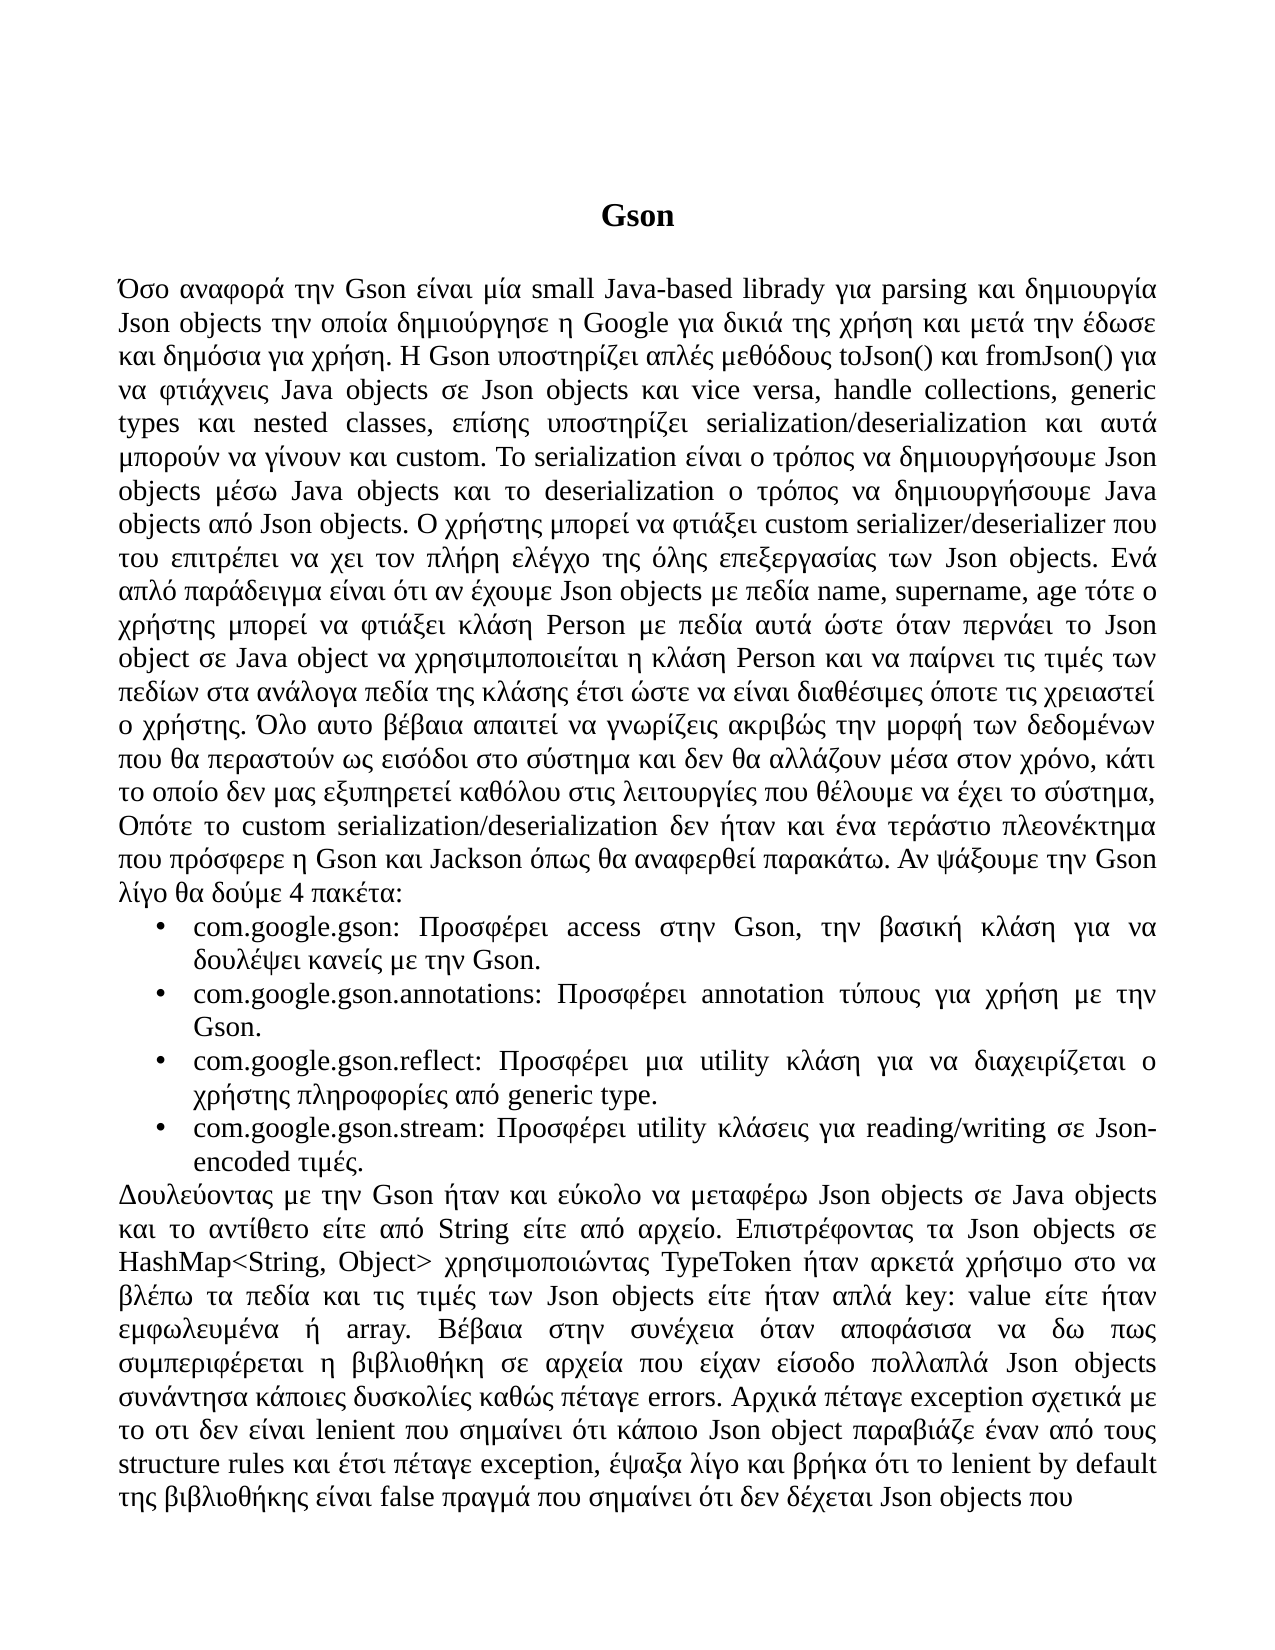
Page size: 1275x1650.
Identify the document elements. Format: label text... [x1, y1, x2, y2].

text Όσο αναφορά την Gson είναι μία small Java-based librady για parsing και δημιουργία Json objects την οποία δημιούργησε η Google για δικιά της χρήση και μετά την έδωσε και δημόσια για χρήση. Η Gson υποστηρίζει απλές μεθόδους toJson() και fromJson() για να φτιάχνεις Java objects σε Json objects και vice versa, handle collections, generic types και nested classes, επίσης υποστηρίζει serialization/deserialization και αυτά μπορούν να γίνουν και custom. Το serialization είναι ο τρόπος να δημιουργήσουμε Json objects μέσω Java objects και το deserialization ο τρόπος να δημιουργήσουμε Java objects από Json objects. Ο χρήστης μπορεί να φτιάξει custom serializer/deserializer που του επιτρέπει να χει τον πλήρη ελέγχο της όλης επεξεργασίας των Json objects. Ενά απλό παράδειγμα είναι ότι αν έχουμε Json objects με πεδία name, supername, age τότε ο χρήστης μπορεί να φτιάξει κλάση Person με πεδία αυτά ώστε όταν περνάει το Json object σε Java object να χρησιμποποιείται η κλάση Person και να παίρνει τις τιμές των πεδίων στα ανάλογα πεδία της κλάσης έτσι ώστε να είναι διαθέσιμες όποτε τις χρειαστεί ο χρήστης. Όλο αυτο βέβαια απαιτεί να γνωρίζεις ακριβώς την μορφή των δεδομένων που θα περαστούν ως εισόδοι στο σύστημα και δεν θα αλλάζουν μέσα στον χρόνο, κάτι το οποίο δεν μας εξυπηρετεί καθόλου στις λειτουργίες που θέλουμε να έχει το σύστημα, Οπότε το custom serialization/deserialization δεν ήταν και ένα τεράστιο πλεονέκτημα που πρόσφερε η Gson και Jackson όπως θα αναφερθεί παρακάτω. Αν ψάξουμε την Gson λίγο θα δούμε 4 πακέτα: [118, 271, 1157, 909]
list com.google.gson.stream: Προσφέρει utility κλάσεις για reading/writing σε Json-encoded τιμές. [156, 1110, 1157, 1177]
list com.google.gson.annotations: Προσφέρει annotation τύπους για χρήση με την Gson. [156, 976, 1157, 1043]
text Gson [118, 195, 1157, 233]
list com.google.gson.reflect: Προσφέρει μια utility κλάση για να διαχειρίζεται ο χρήστης πληροφορίες από generic type. [156, 1043, 1157, 1110]
text Δουλεύοντας με την Gson ήταν και εύκολο να μεταφέρω Json objects σε Java objects και το αντίθετο είτε από String είτε από αρχείο. Επιστρέφοντας τα Json objects σε HashMap<String, Object> χρησιμοποιώντας TypeToken ήταν αρκετά χρήσιμο στο να βλέπω τα πεδία και τις τιμές των Json objects είτε ήταν απλά key: value είτε ήταν εμφωλευμένα ή array. Βέβαια στην συνέχεια όταν αποφάσισα να δω πως συμπεριφέρεται η βιβλιοθήκη σε αρχεία που είχαν είσοδο πολλαπλά Json objects συνάντησα κάποιες δυσκολίες καθώς πέταγε errors. Αρχικά πέταγε exception σχετικά με το οτι δεν είναι lenient που σημαίνει ότι κάποιο Json object παραβιάζε έναν από τους structure rules και έτσι πέταγε exception, έψαξα λίγο και βρήκα ότι το lenient by default της βιβλιοθήκης είναι false πραγμά που σημαίνει ότι δεν δέχεται Json objects που [118, 1177, 1157, 1513]
list com.google.gson: Προσφέρει access στην Gson, την βασική κλάση για να δουλέψει κανείς με την Gson. [156, 909, 1157, 976]
